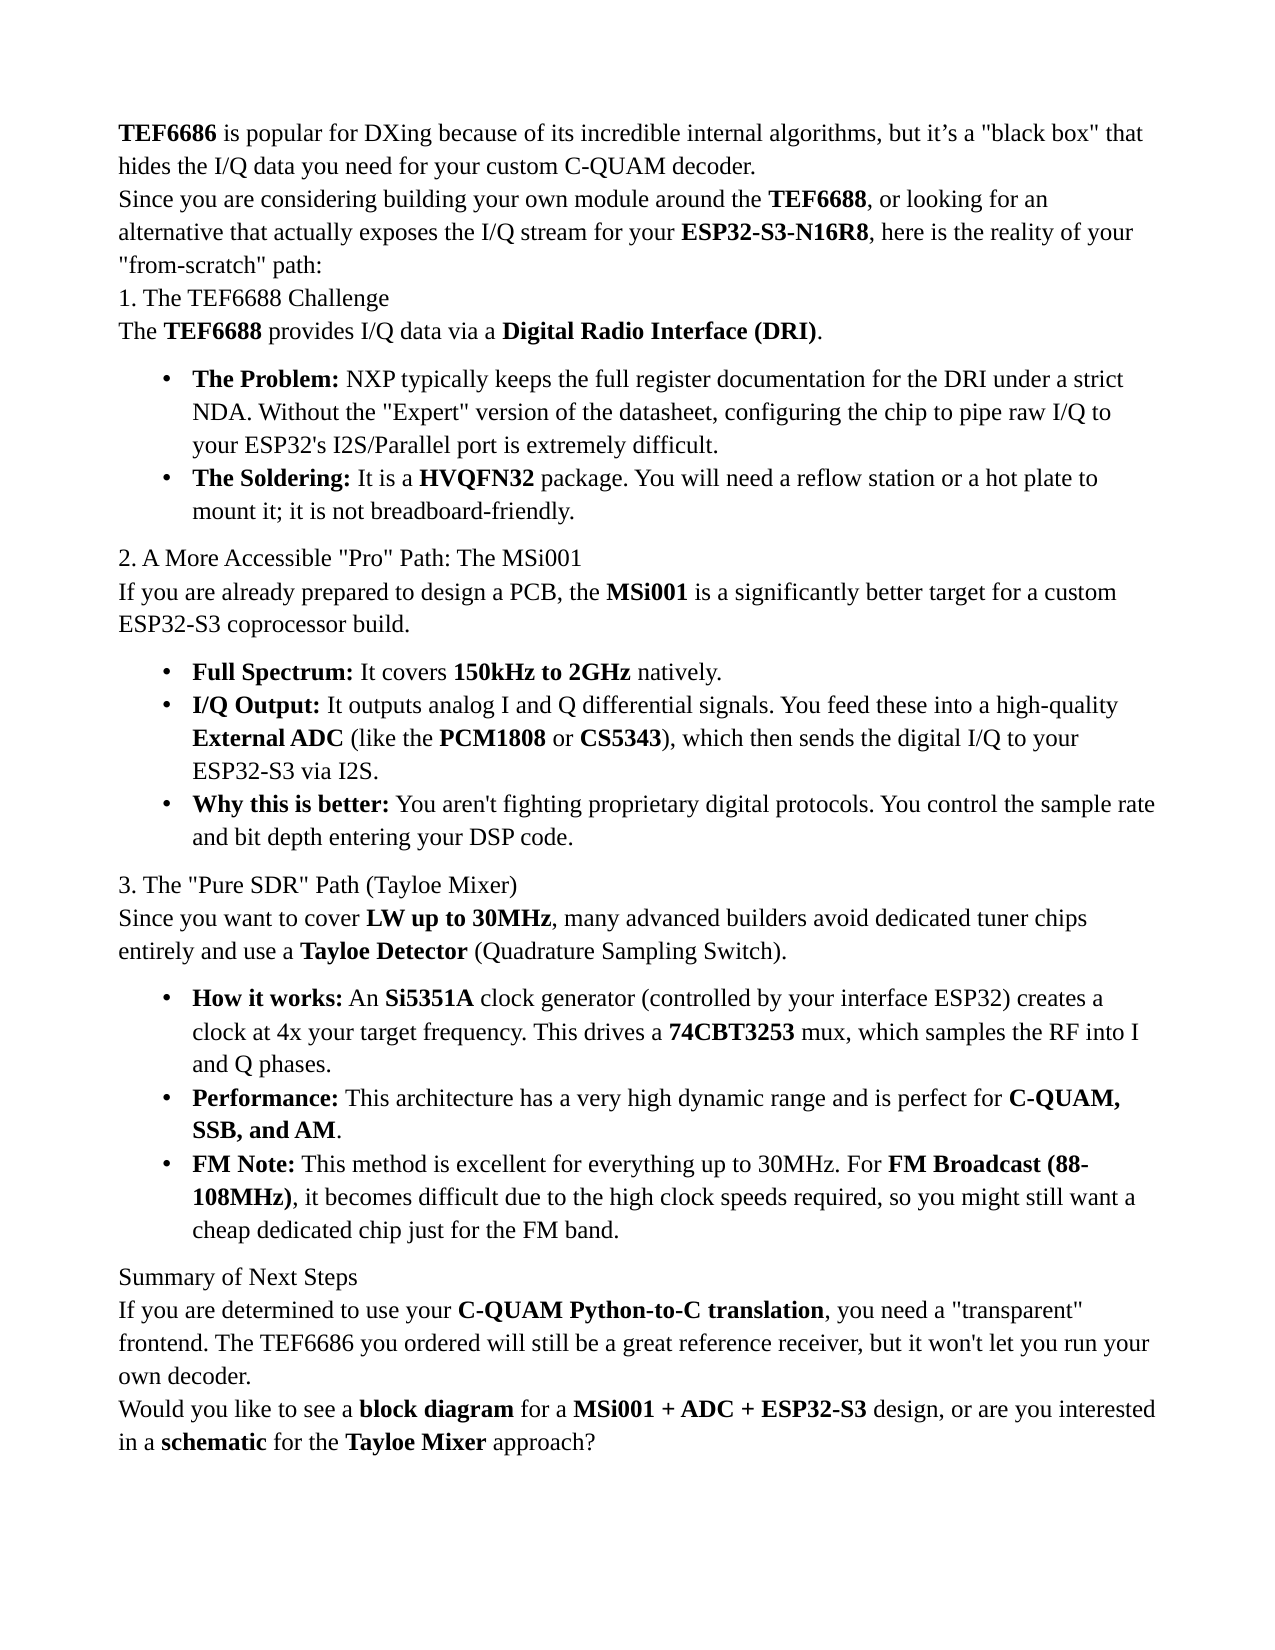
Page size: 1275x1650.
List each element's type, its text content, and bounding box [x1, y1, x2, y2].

list The Soldering: It is a HVQFN32 package. You will need a reflow station or a hot plate to mount it; it is not breadboard-friendly. [162, 463, 1157, 525]
list The Problem: NXP typically keeps the full register documentation for the DRI under a strict NDA. Without the "Expert" version of the datasheet, configuring the chip to pipe raw I/Q to your ESP32's I2S/Parallel port is extremely difficult. [162, 364, 1157, 459]
text 3. The "Pure SDR" Path (Tayloe Mixer) [118, 870, 1157, 899]
text Would you like to see a block diagram for a MSi001 + ADC + ESP32-S3 design, or are you interested in a schematic for the Tayloe Mixer approach? [118, 1394, 1157, 1456]
text Summary of Next Steps [118, 1262, 1157, 1291]
list Performance: This architecture has a very high dynamic range and is perfect for C-QUAM, SSB, and AM. [162, 1083, 1157, 1144]
text 2. A More Accessible "Pro" Path: The MSi001 [118, 543, 1157, 572]
text Since you want to cover LW up to 30MHz, many advanced builders avoid dedicated tuner chips entirely and use a Tayloe Detector (Quadrature Sampling Switch). [118, 903, 1157, 965]
list How it works: An Si5351A clock generator (controlled by your interface ESP32) creates a clock at 4x your target frequency. This drives a 74CBT3253 mux, which samples the RF into I and Q phases. [162, 983, 1157, 1078]
list Why this is better: You aren't fighting proprietary digital protocols. You control the sample rate and bit depth entering your DSP code. [162, 789, 1157, 851]
text Since you are considering building your own module around the TEF6688, or looking for an alternative that actually exposes the I/Q stream for your ESP32-S3-N16R8, here is the reality of your "from-scratch" path: [118, 184, 1157, 279]
text If you are already prepared to design a PCB, the MSi001 is a significantly better target for a custom ESP32-S3 coprocessor build. [118, 577, 1157, 638]
text TEF6686 is popular for DXing because of its incredible internal algorithms, but it’s a "black box" that hides the I/Q data you need for your custom C-QUAM decoder. [118, 118, 1157, 180]
text If you are determined to use your C-QUAM Python-to-C translation, you need a "transparent" frontend. The TEF6686 you ordered will still be a great reference receiver, but it won't let you run your own decoder. [118, 1295, 1157, 1390]
list FM Note: This method is excellent for everything up to 30MHz. For FM Broadcast (88-108MHz), it becomes difficult due to the high clock speeds required, so you might still want a cheap dedicated chip just for the FM band. [162, 1149, 1157, 1243]
list I/Q Output: It outputs analog I and Q differential signals. You feed these into a high-quality External ADC (like the PCM1808 or CS5343), which then sends the digital I/Q to your ESP32-S3 via I2S. [162, 690, 1157, 785]
text 1. The TEF6688 Challenge [118, 283, 1157, 312]
text The TEF6688 provides I/Q data via a Digital Radio Interface (DRI). [118, 316, 1157, 345]
list Full Spectrum: It covers 150kHz to 2GHz natively. [162, 657, 1157, 686]
